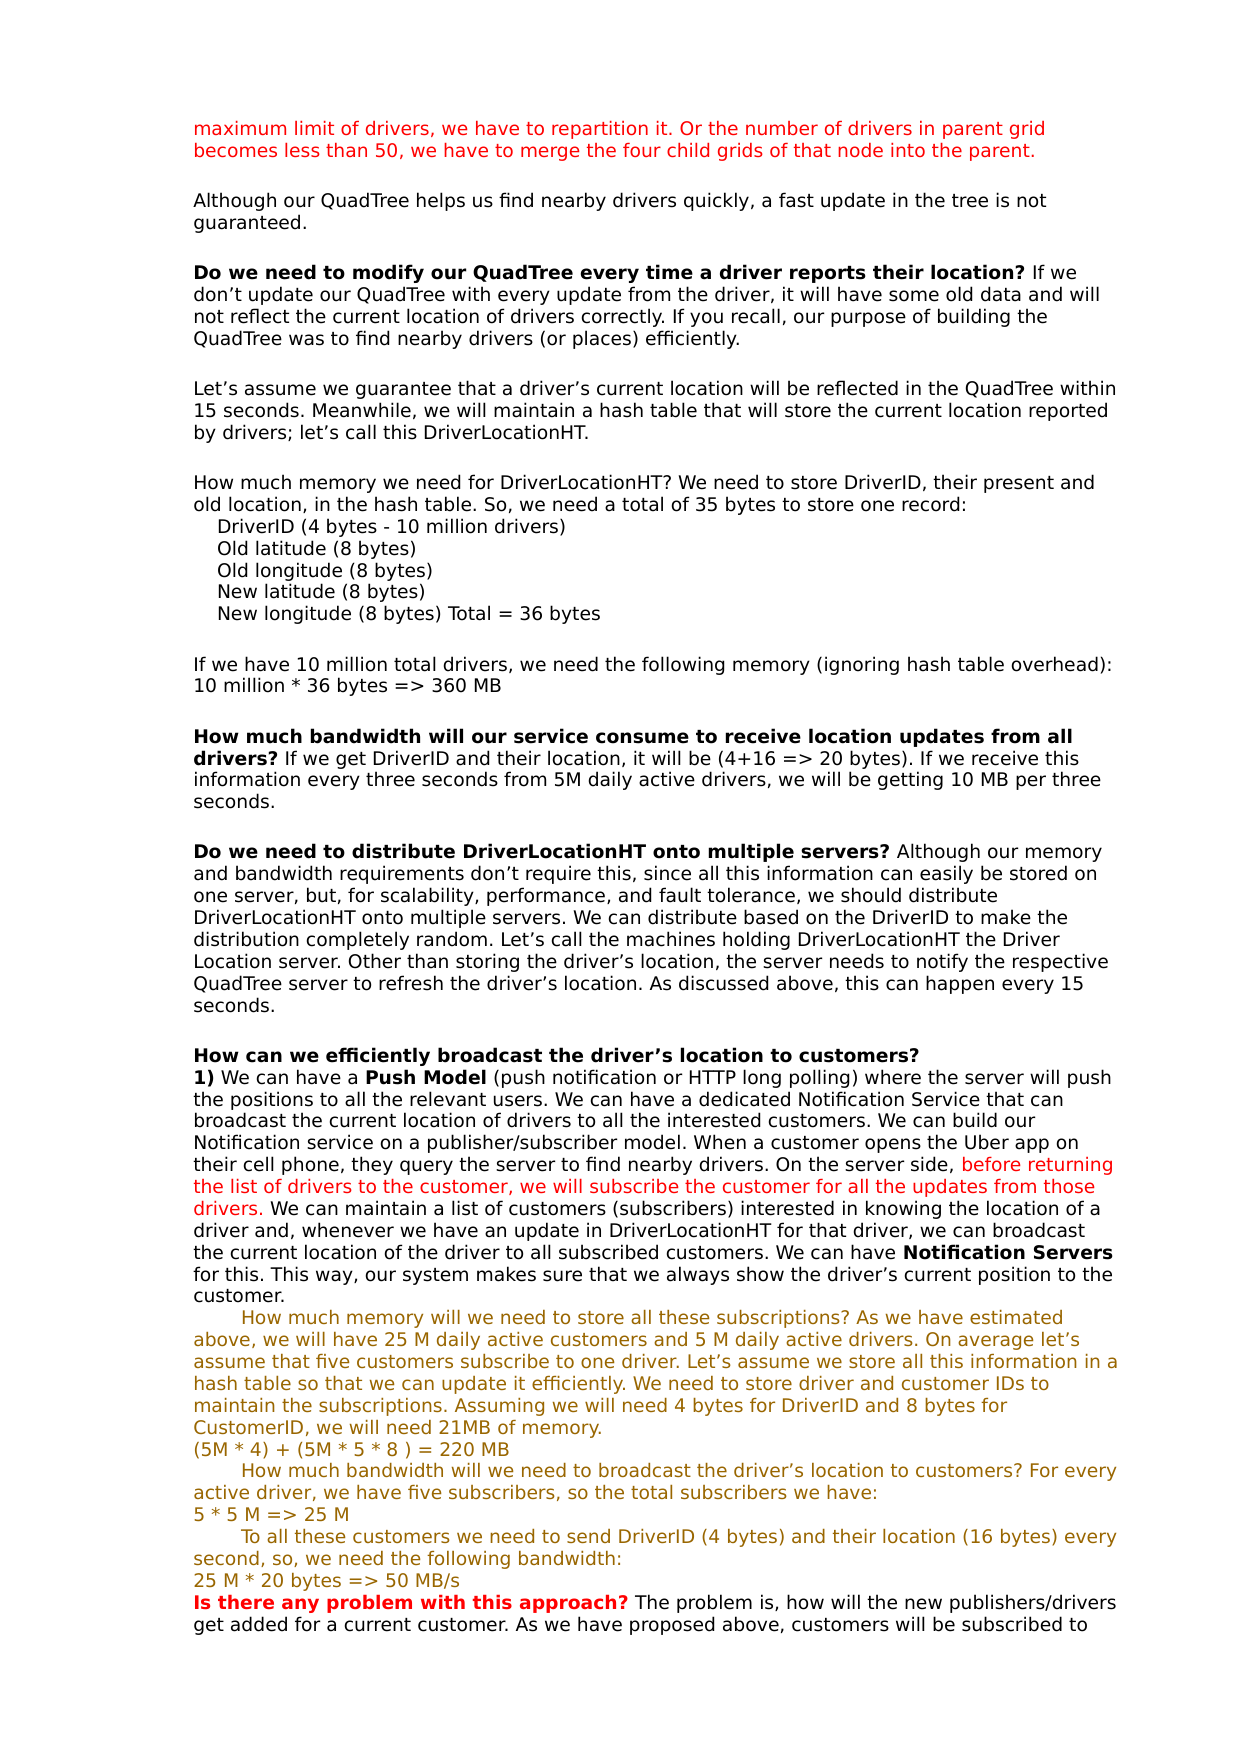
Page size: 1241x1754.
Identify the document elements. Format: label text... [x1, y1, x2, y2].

list Although our QuadTree helps us find nearby drivers quickly, a fast update in the tree is not guaranteed. [156, 190, 1122, 234]
list New latitude (8 bytes) [156, 581, 1122, 603]
list Old longitude (8 bytes) [156, 559, 1122, 581]
list Let’s assume we guarantee that a driver’s current location will be reflected in the QuadTree within 15 seconds. Meanwhile, we will maintain a hash table that will store the current location reported by drivers; let’s call this DriverLocationHT. [156, 378, 1122, 444]
list 5 * 5 M => 25 M [156, 1504, 1122, 1526]
list 25 M * 20 bytes => 50 MB/s [156, 1570, 1122, 1592]
list How much memory we need for DriverLocationHT? We need to store DriverID, their present and old location, in the hash table. So, we need a total of 35 bytes to store one record: [156, 472, 1122, 516]
list How much bandwidth will our service consume to receive location updates from all drivers? If we get DriverID and their location, it will be (4+16 => 20 bytes). If we receive this information every three seconds from 5M daily active drivers, we will be getting 10 MB per three seconds. [156, 726, 1122, 813]
list 10 million * 36 bytes => 360 MB [156, 675, 1122, 697]
list DriverID (4 bytes - 10 million drivers) [156, 516, 1122, 538]
list maximum limit of drivers, we have to repartition it. Or the number of drivers in parent grid becomes less than 50, we have to merge the four child grids of that node into the parent. [156, 118, 1122, 162]
list Do we need to modify our QuadTree every time a driver reports their location? If we don’t update our QuadTree with every update from the driver, it will have some old data and will not reflect the current location of drivers correctly. If you recall, our purpose of building the QuadTree was to find nearby drivers (or places) efficiently. [156, 262, 1122, 350]
list If we have 10 million total drivers, we need the following memory (ignoring hash table overhead): [156, 653, 1122, 675]
list (5M * 4) + (5M * 5 * 8 ) = 220 MB [156, 1438, 1122, 1460]
list How much memory will we need to store all these subscriptions? As we have estimated above, we will have 25 M daily active customers and 5 M daily active drivers. On average let’s assume that five customers subscribe to one driver. Let’s assume we store all this information in a hash table so that we can update it efficiently. We need to store driver and customer IDs to maintain the subscriptions. Assuming we will need 4 bytes for DriverID and 8 bytes for CustomerID, we will need 21MB of memory. [156, 1307, 1122, 1438]
list How can we efficiently broadcast the driver’s location to customers? [156, 1045, 1122, 1067]
list Old latitude (8 bytes) [156, 538, 1122, 559]
list 1) We can have a Push Model (push notification or HTTP long polling) where the server will push the positions to all the relevant users. We can have a dedicated Notification Service that can broadcast the current location of drivers to all the interested customers. We can build our Notification service on a publisher/subscriber model. When a customer opens the Uber app on their cell phone, they query the server to find nearby drivers. On the server side, before returning the list of drivers to the customer, we will subscribe the customer for all the updates from those drivers. We can maintain a list of customers (subscribers) interested in knowing the location of a driver and, whenever we have an update in DriverLocationHT for that driver, we can broadcast the current location of the driver to all subscribed customers. We can have Notification Servers for this. This way, our system makes sure that we always show the driver’s current position to the customer. [156, 1067, 1122, 1307]
list Do we need to distribute DriverLocationHT onto multiple servers? Although our memory and bandwidth requirements don’t require this, since all this information can easily be stored on one server, but, for scalability, performance, and fault tolerance, we should distribute DriverLocationHT onto multiple servers. We can distribute based on the DriverID to make the distribution completely random. Let’s call the machines holding DriverLocationHT the Driver Location server. Other than storing the driver’s location, the server needs to notify the respective QuadTree server to refresh the driver’s location. As discussed above, this can happen every 15 seconds. [156, 841, 1122, 1016]
list How much bandwidth will we need to broadcast the driver’s location to customers? For every active driver, we have five subscribers, so the total subscribers we have: [156, 1460, 1122, 1504]
list New longitude (8 bytes) Total = 36 bytes [156, 603, 1122, 625]
list To all these customers we need to send DriverID (4 bytes) and their location (16 bytes) every second, so, we need the following bandwidth: [156, 1526, 1122, 1570]
list Is there any problem with this approach? The problem is, how will the new publishers/drivers get added for a current customer. As we have proposed above, customers will be subscribed to [156, 1592, 1122, 1635]
